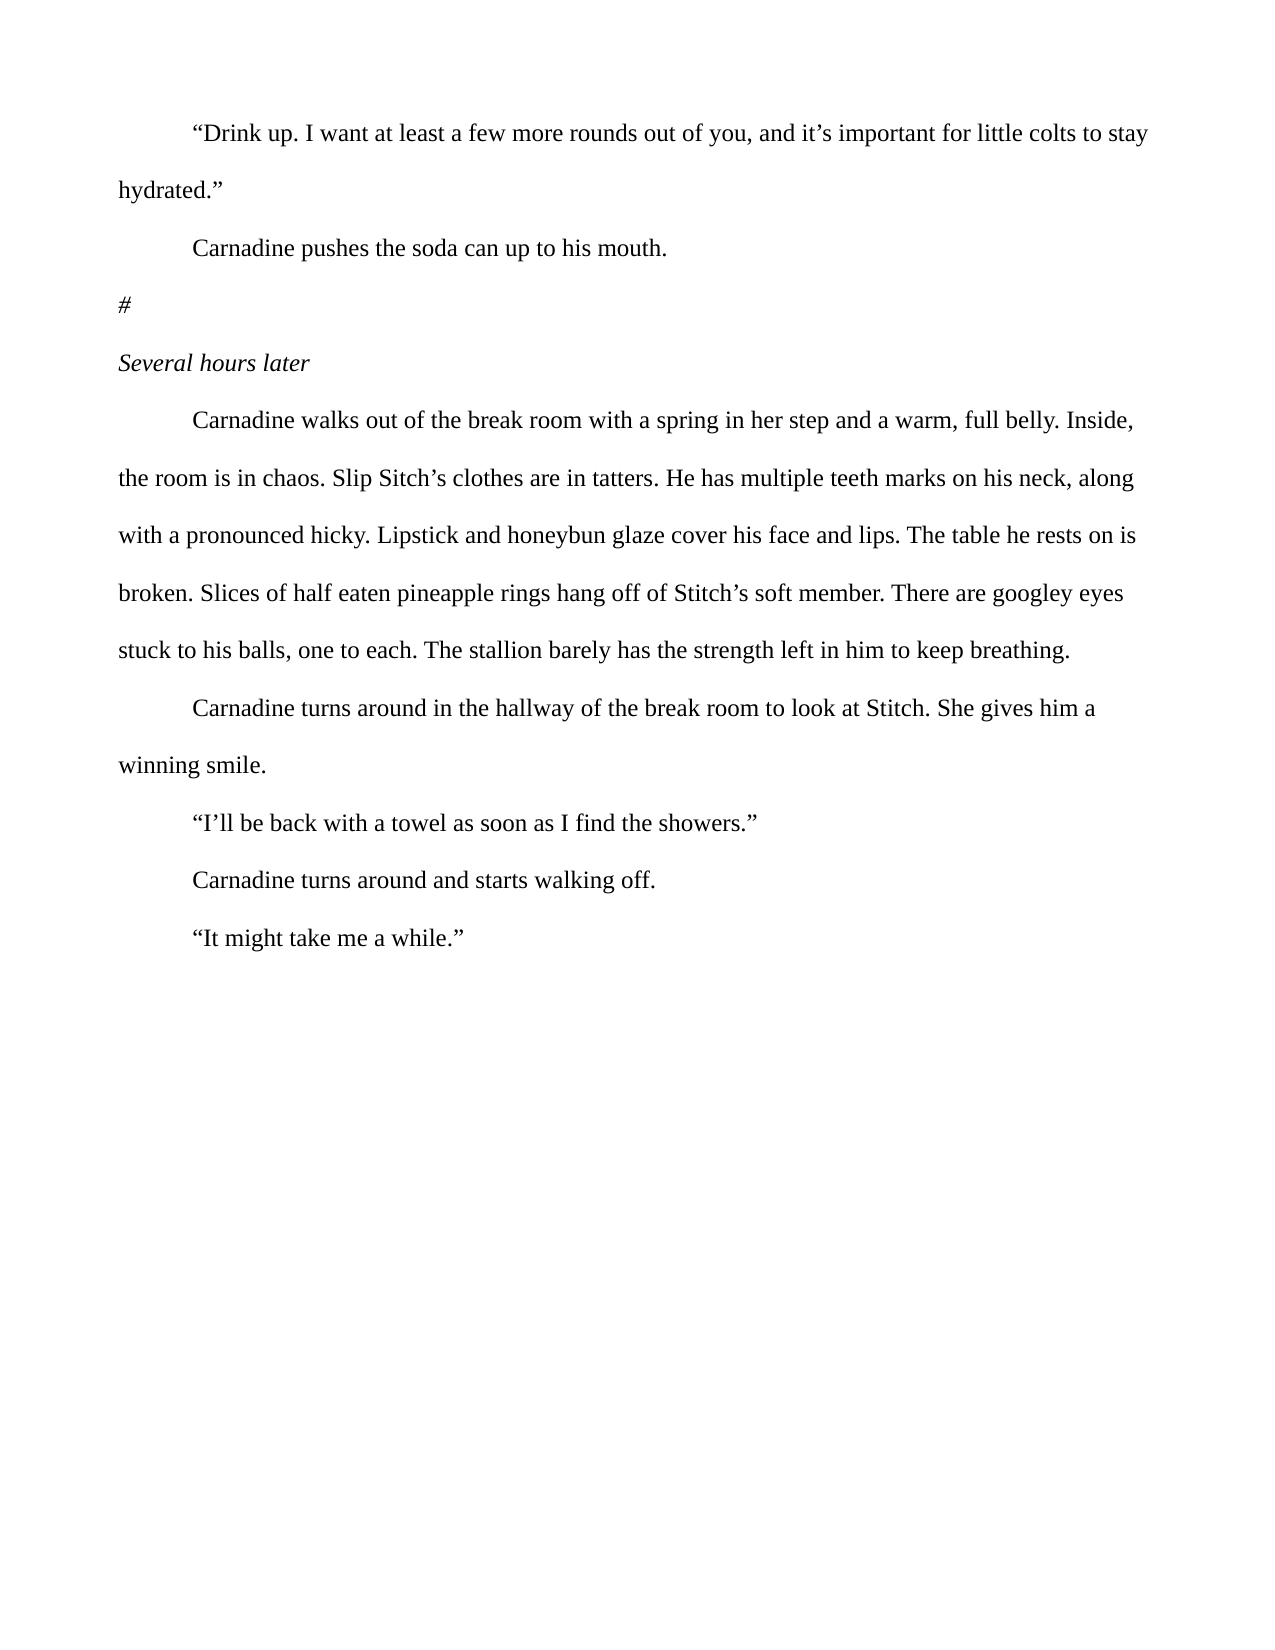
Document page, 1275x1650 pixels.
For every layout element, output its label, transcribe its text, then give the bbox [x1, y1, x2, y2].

text Carnadine pushes the soda can up to his mouth. [118, 233, 1157, 262]
text “Drink up. I want at least a few more rounds out of you, and it’s important for little colts to stay hydrated.” [118, 118, 1157, 204]
text Carnadine turns around and starts walking off. [118, 866, 1157, 894]
text “It might take me a while.” [118, 923, 1157, 952]
text Carnadine turns around in the hallway of the break room to look at Stitch. She gives him a winning smile. [118, 693, 1157, 779]
text # [118, 291, 1157, 319]
text Several hours later Carnadine walks out of the break room with a spring in her step and a warm, full belly. Inside, the room is in chaos. Slip Sitch’s clothes are in tatters. He has multiple teeth marks on his neck, along with a pronounced hicky. Lipstick and honeybun glaze cover his face and lips. The table he rests on is broken. Slices of half eaten pineapple rings hang off of Stitch’s soft member. There are googley eyes stuck to his balls, one to each. The stallion barely has the strength left in him to keep breathing. [118, 348, 1157, 664]
text “I’ll be back with a towel as soon as I find the showers.” [118, 808, 1157, 837]
